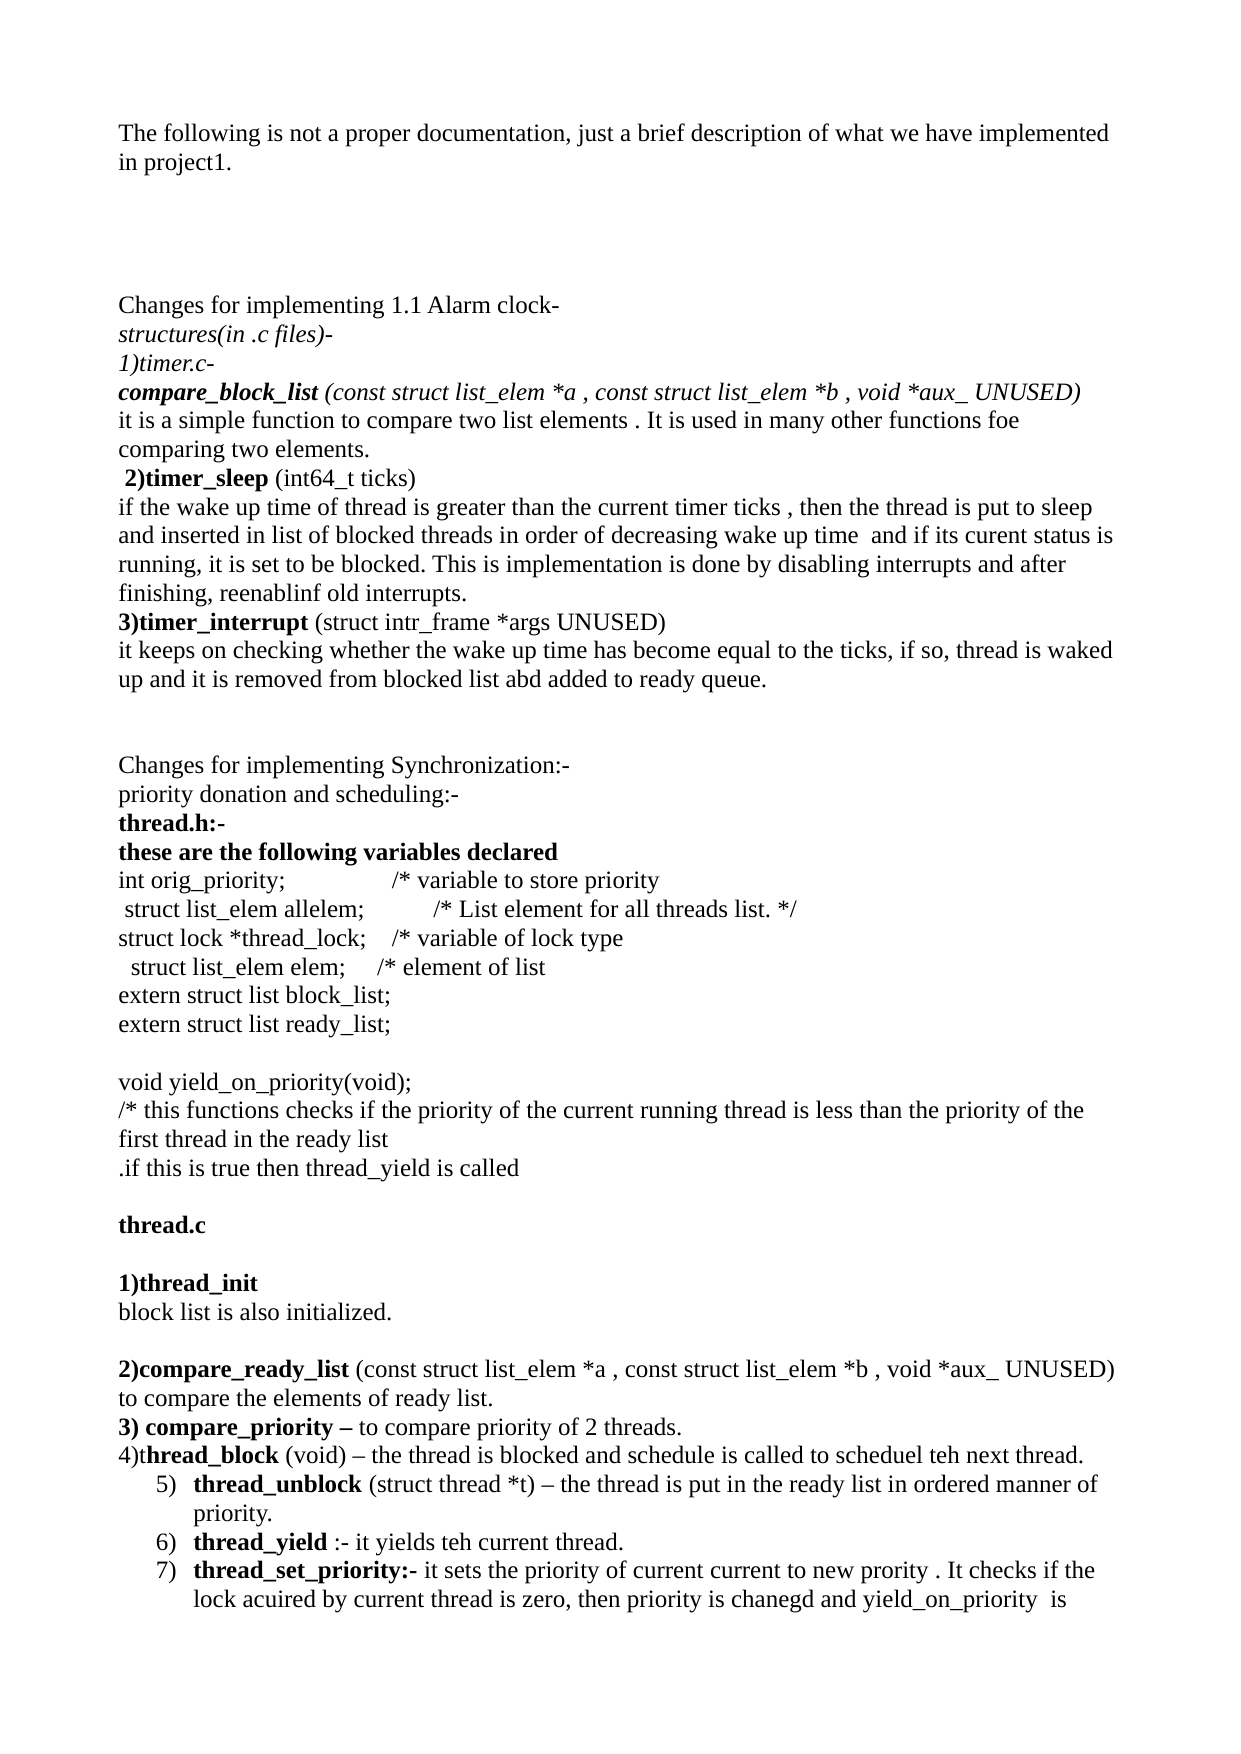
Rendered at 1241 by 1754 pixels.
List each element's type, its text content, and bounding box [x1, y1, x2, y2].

list thread_unblock (struct thread *t) – the thread is put in the ready list in ordered manner of priority. [156, 1469, 1122, 1527]
text if the wake up time of thread is greater than the current timer ticks , then the thread is put to sleep and inserted in list of blocked threads in order of decreasing wake up time and if its curent status is running, it is set to be blocked. This is implementation is done by disabling interrupts and after finishing, reenablinf old interrupts. [118, 492, 1122, 607]
text .if this is true then thread_yield is called [118, 1153, 1122, 1182]
text 2)timer_sleep (int64_t ticks) [118, 463, 1122, 492]
text it keeps on checking whether the wake up time has become equal to the ticks, if so, thread is waked up and it is removed from blocked list abd added to ready queue. [118, 636, 1122, 693]
text 3)timer_interrupt (struct intr_frame *args UNUSED) [118, 607, 1122, 636]
text 1)thread_init [118, 1268, 1122, 1297]
text 1)timer.c- [118, 348, 1122, 377]
text 4)thread_block (void) – the thread is blocked and schedule is called to scheduel teh next thread. [118, 1441, 1122, 1469]
text Changes for implementing Synchronization:- [118, 751, 1122, 779]
text struct lock *thread_lock; /* variable of lock type [118, 923, 1122, 952]
text /* this functions checks if the priority of the current running thread is less than the priority of the first thread in the ready list [118, 1096, 1122, 1153]
text structures(in .c files)- [118, 319, 1122, 348]
list thread_set_priority:- it sets the priority of current current to new prority . It checks if the lock acuired by current thread is zero, then priority is chanegd and yield_on_priority is [156, 1556, 1122, 1613]
text these are the following variables declared [118, 837, 1122, 866]
text void yield_on_priority(void); [118, 1067, 1122, 1096]
text 3) compare_priority – to compare priority of 2 threads. [118, 1412, 1122, 1441]
text Changes for implementing 1.1 Alarm clock- [118, 291, 1122, 319]
text 2)compare_ready_list (const struct list_elem *a , const struct list_elem *b , void *aux_ UNUSED) [118, 1354, 1122, 1383]
text extern struct list block_list; [118, 981, 1122, 1009]
list thread_yield :- it yields teh current thread. [156, 1527, 1122, 1556]
text compare_block_list (const struct list_elem *a , const struct list_elem *b , void *aux_ UNUSED) [118, 377, 1122, 406]
text struct list_elem allelem; /* List element for all threads list. */ [118, 894, 1122, 923]
text block list is also initialized. [118, 1297, 1122, 1326]
text priority donation and scheduling:- [118, 779, 1122, 808]
text thread.c [118, 1211, 1122, 1239]
text The following is not a proper documentation, just a brief description of what we have implemented in project1. [118, 118, 1122, 176]
text to compare the elements of ready list. [118, 1383, 1122, 1412]
text extern struct list ready_list; [118, 1009, 1122, 1038]
text struct list_elem elem; /* element of list [118, 952, 1122, 981]
text int orig_priority; /* variable to store priority [118, 866, 1122, 894]
text it is a simple function to compare two list elements . It is used in many other functions foe comparing two elements. [118, 406, 1122, 463]
text thread.h:- [118, 808, 1122, 837]
